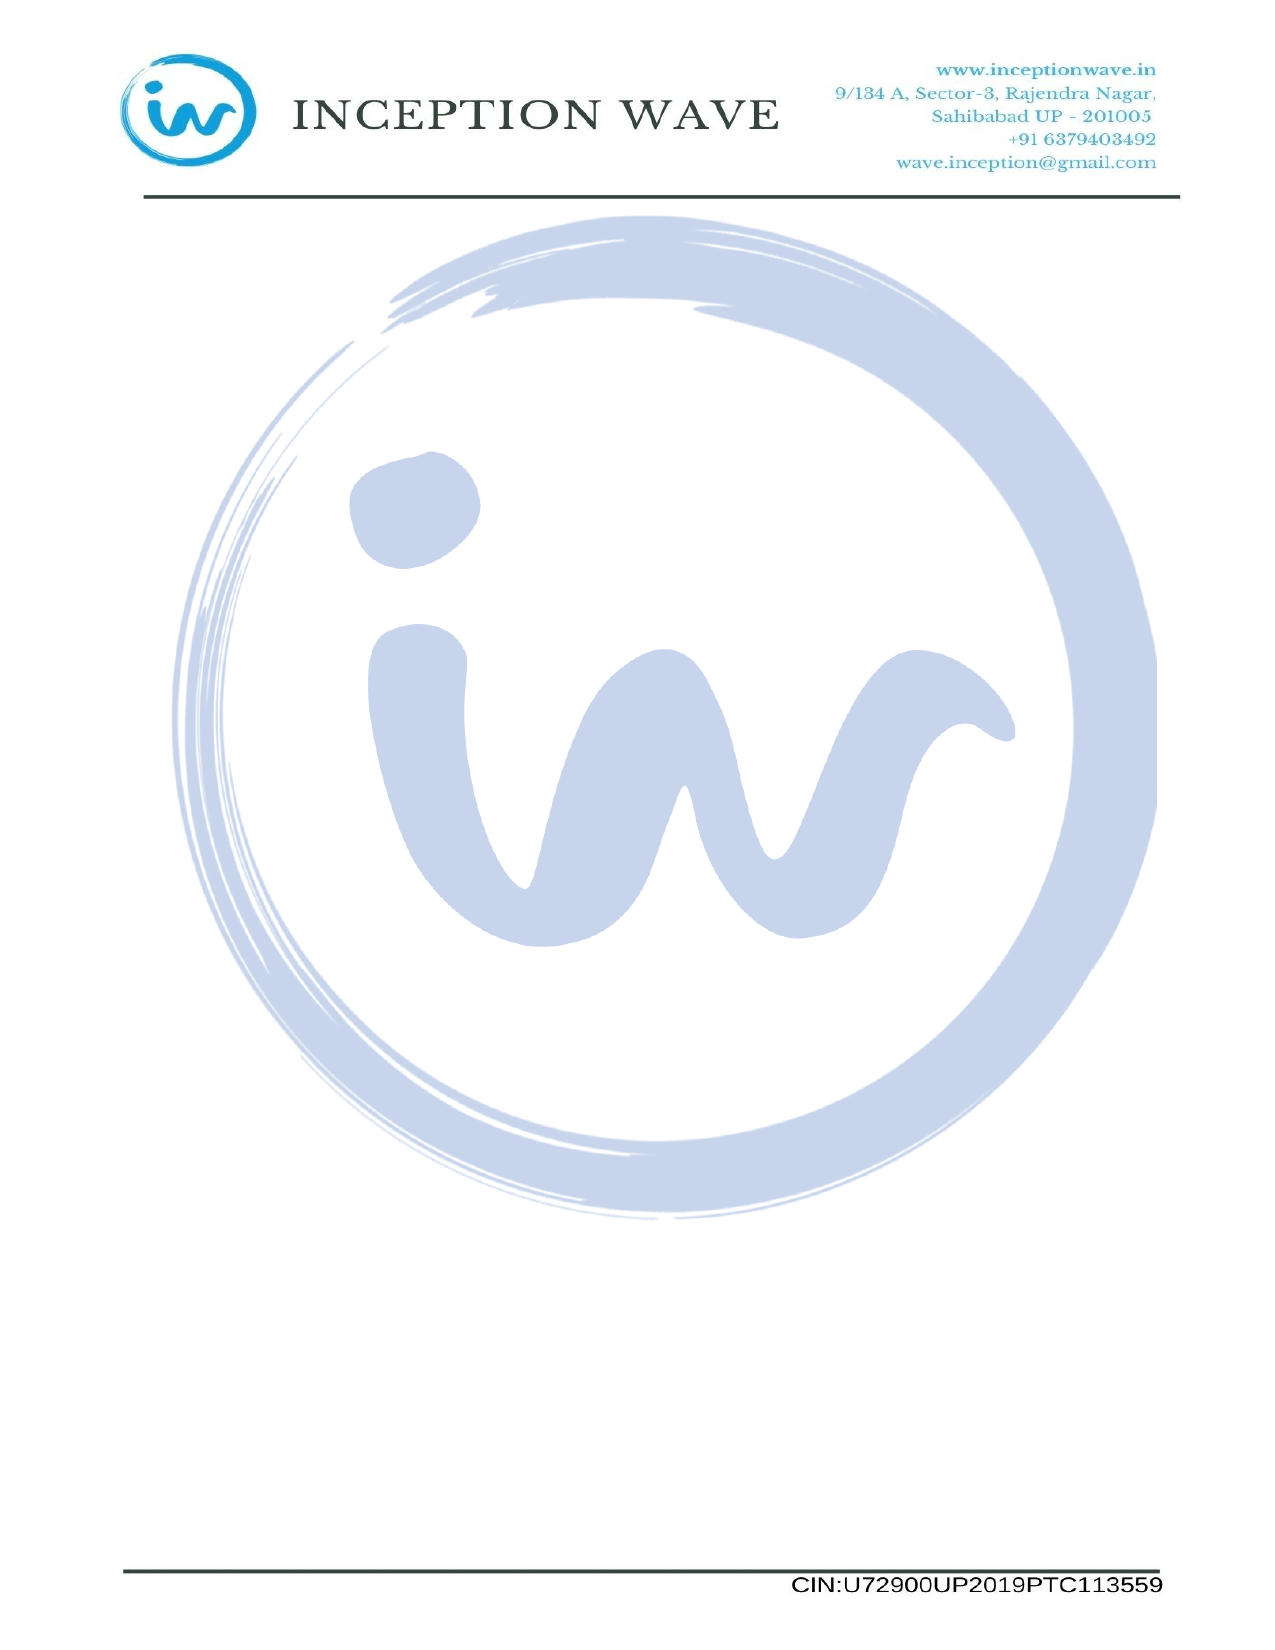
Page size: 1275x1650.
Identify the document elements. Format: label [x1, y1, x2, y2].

picture [0, 1562, 1275, 1621]
picture [0, 1, 1275, 204]
